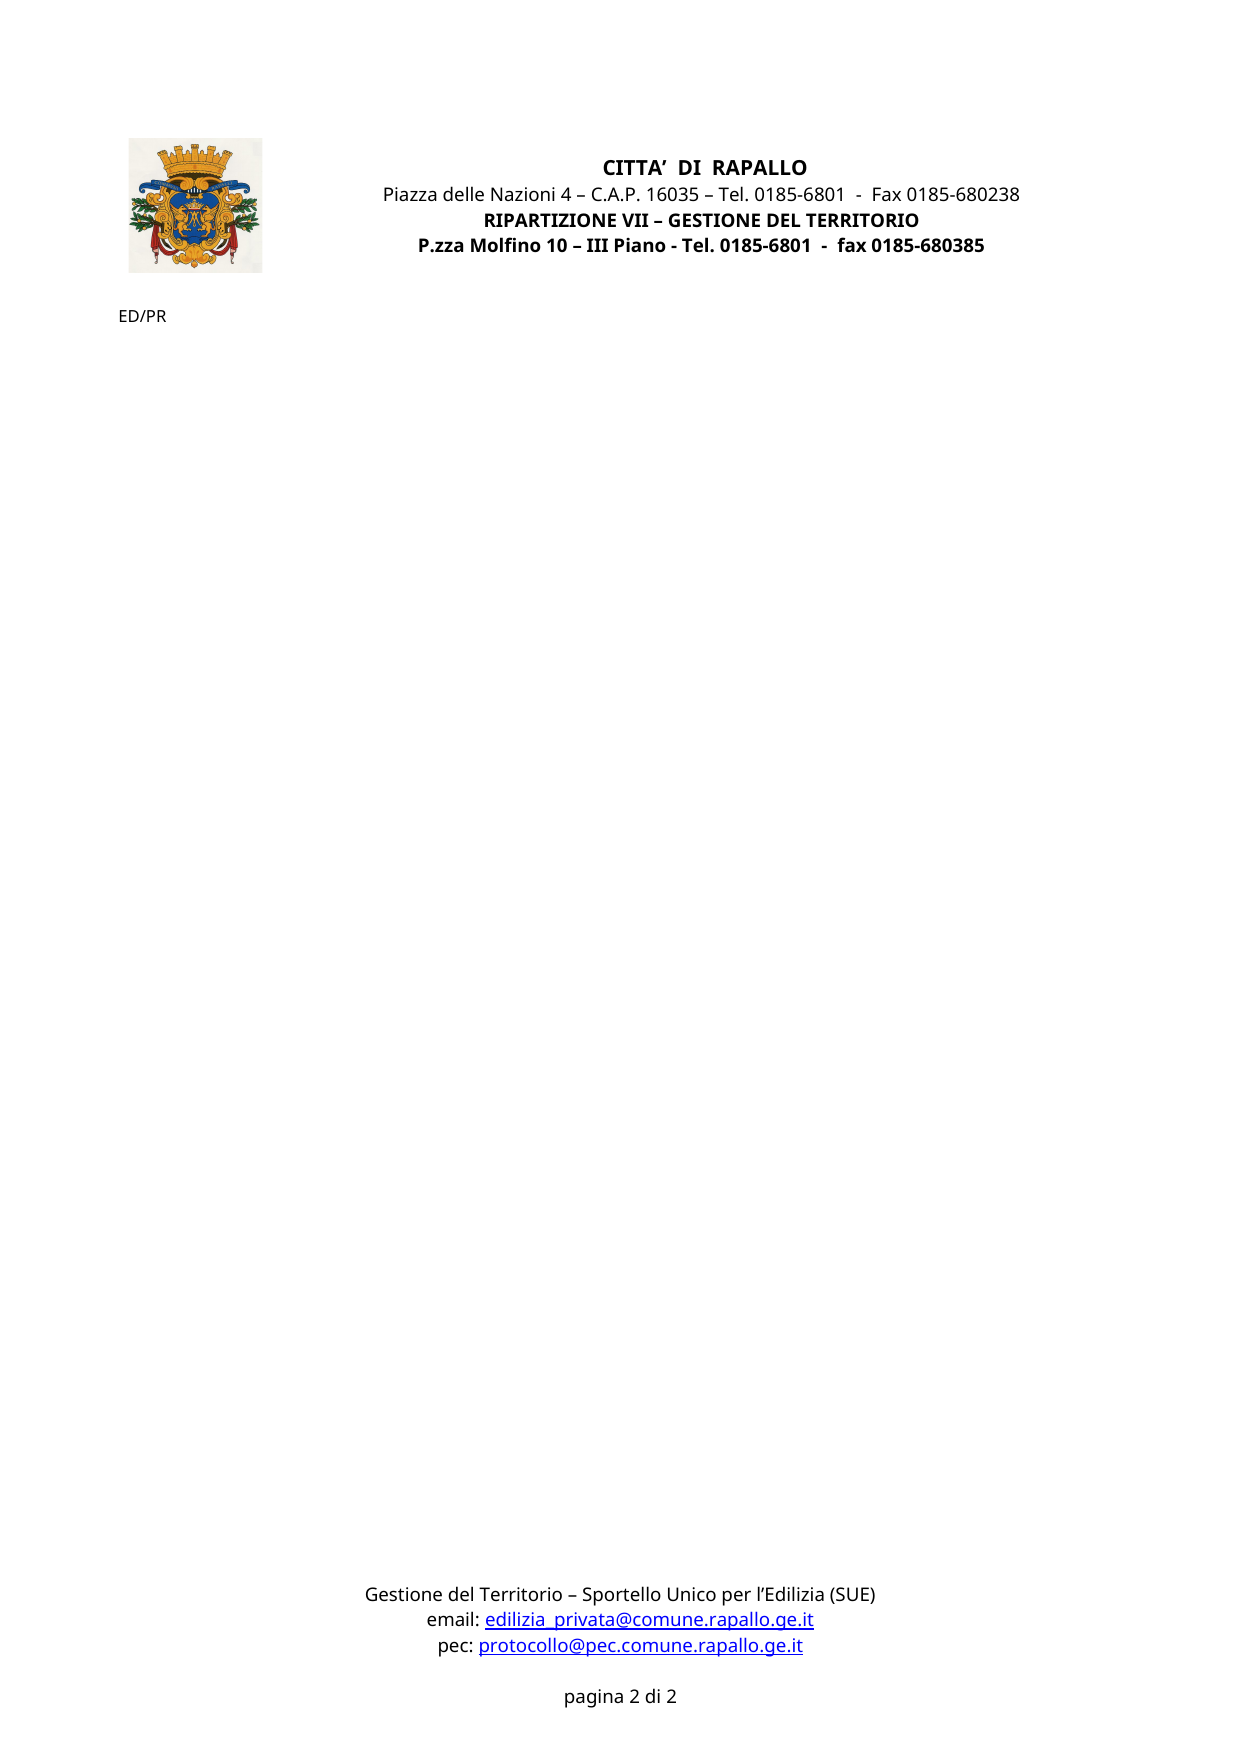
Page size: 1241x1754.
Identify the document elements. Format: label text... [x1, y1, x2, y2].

text ED/PR [118, 304, 1122, 327]
picture [128, 138, 263, 273]
